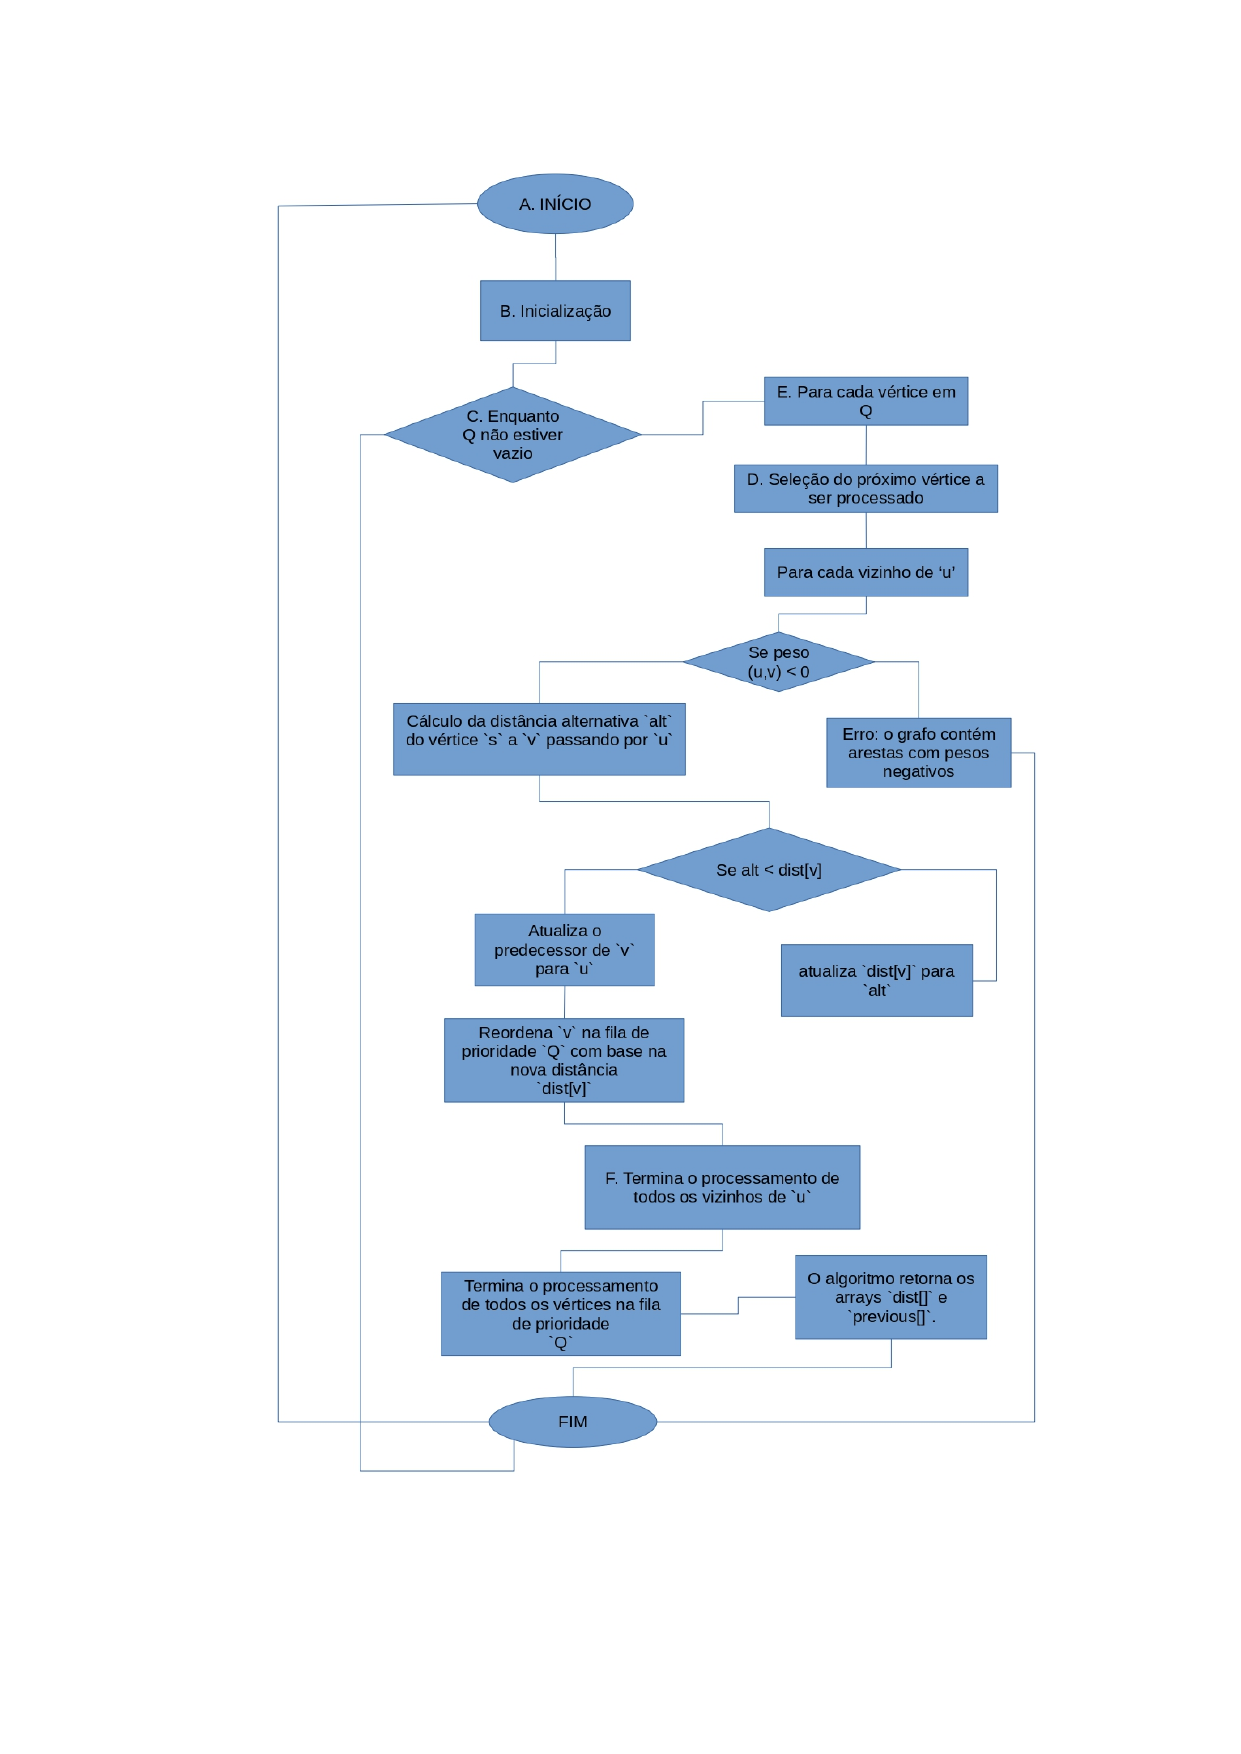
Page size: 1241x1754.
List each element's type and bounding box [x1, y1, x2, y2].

picture [118, 118, 1123, 1537]
